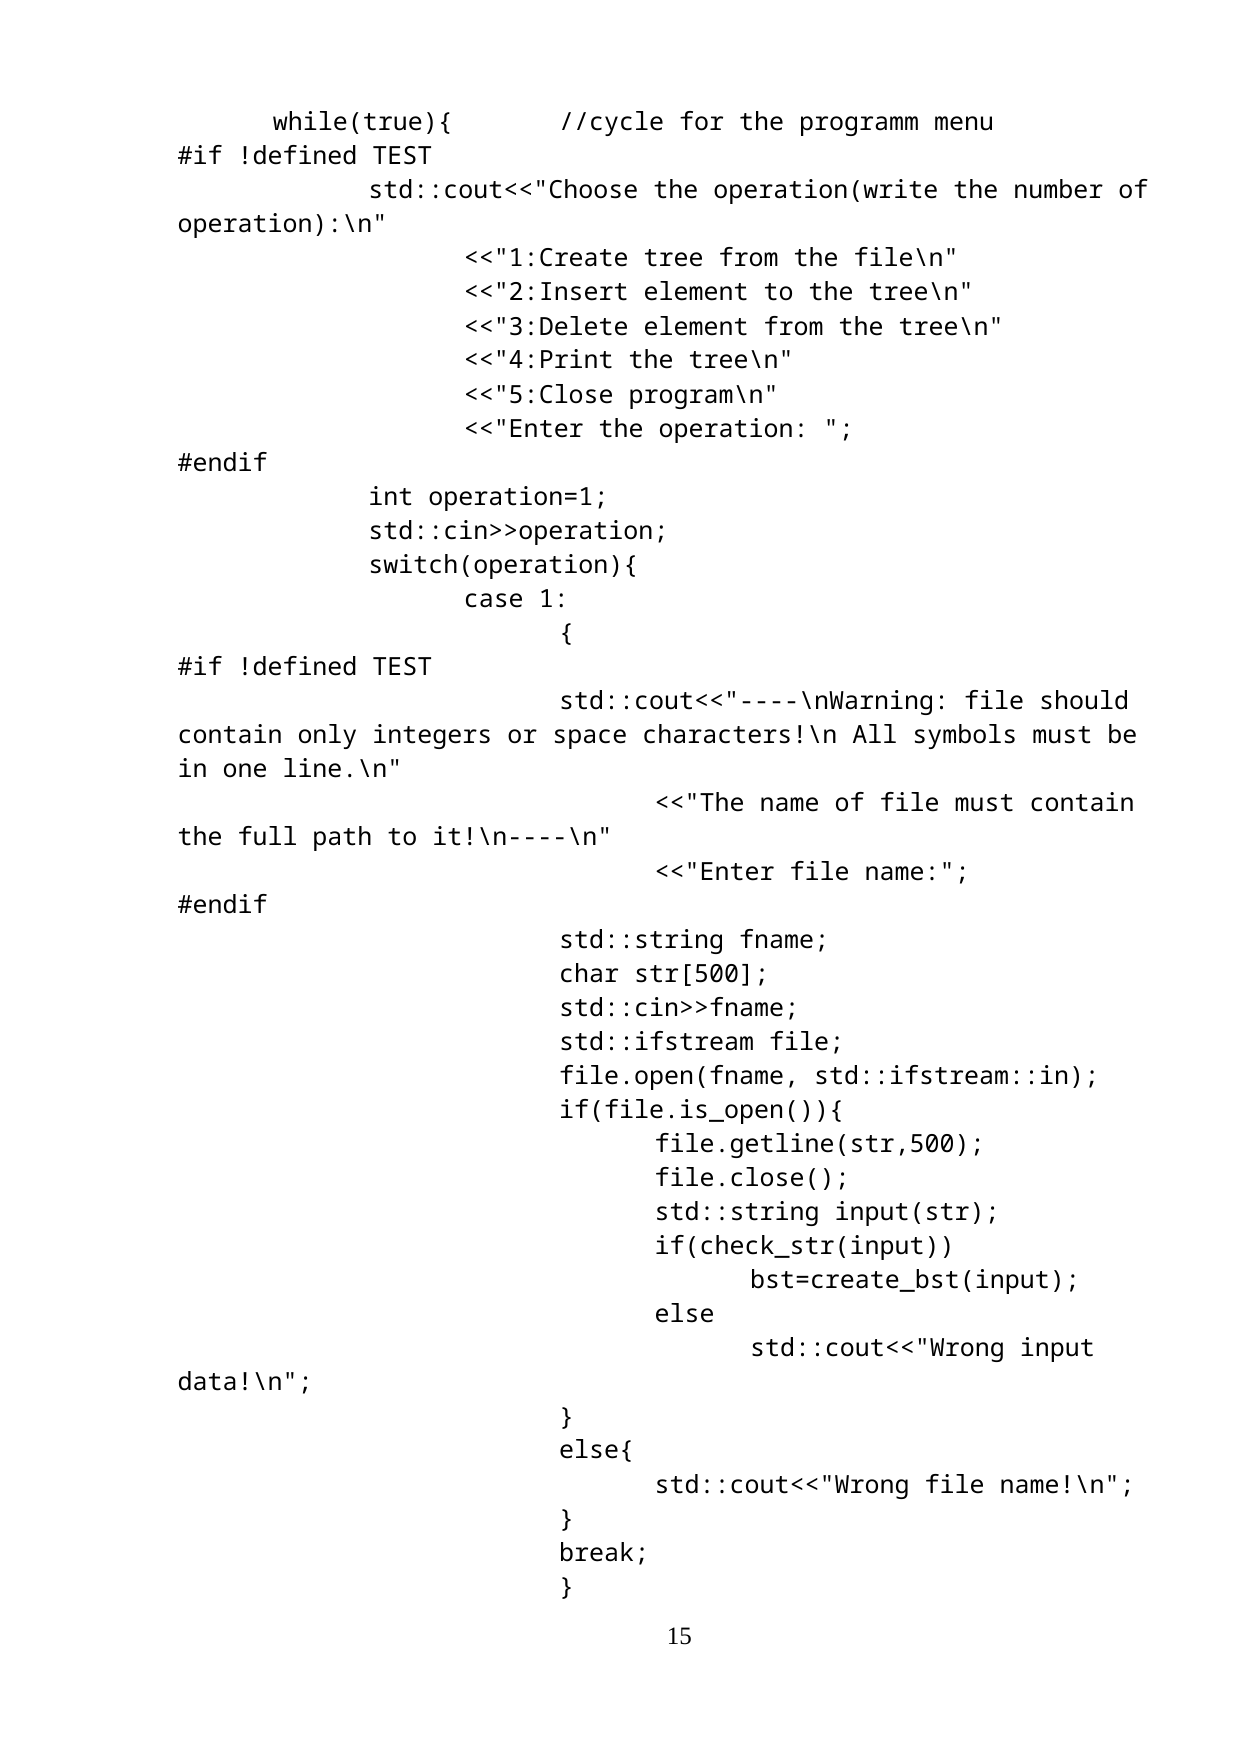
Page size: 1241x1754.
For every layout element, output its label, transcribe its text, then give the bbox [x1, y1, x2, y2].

text std::cin>>operation; [177, 512, 1181, 547]
text <<"1:Create tree from the file\n" [177, 240, 1181, 274]
text std::cout<<"----\nWarning: file should contain only integers or space characters!\n All symbols must be in one line.\n" [177, 683, 1181, 785]
text <<"2:Insert element to the tree\n" [177, 274, 1181, 308]
text if(check_str(input)) [177, 1228, 1181, 1262]
text <<"Enter file name:"; [177, 853, 1181, 887]
text file.close(); [177, 1160, 1181, 1194]
text break; [177, 1534, 1181, 1568]
text case 1: [177, 581, 1181, 615]
text file.open(fname, std::ifstream::in); [177, 1057, 1181, 1092]
text std::ifstream file; [177, 1023, 1181, 1057]
text if(file.is_open()){ [177, 1092, 1181, 1126]
text #endif [177, 444, 1181, 478]
text char str[500]; [177, 955, 1181, 989]
text <<"Enter the operation: "; [177, 410, 1181, 444]
text std::cout<<"Choose the operation(write the number of operation):\n" [177, 172, 1181, 240]
text <<"3:Delete element from the tree\n" [177, 308, 1181, 342]
text <<"4:Print the tree\n" [177, 342, 1181, 376]
text } [177, 1398, 1181, 1432]
text file.getline(str,500); [177, 1126, 1181, 1160]
text std::string input(str); [177, 1194, 1181, 1228]
text switch(operation){ [177, 547, 1181, 581]
text { [177, 615, 1181, 649]
text std::cout<<"Wrong file name!\n"; [177, 1466, 1181, 1500]
text <<"5:Close program\n" [177, 376, 1181, 410]
text std::cin>>fname; [177, 989, 1181, 1023]
text #endif [177, 887, 1181, 921]
text bst=create_bst(input); [177, 1262, 1181, 1296]
text int operation=1; [177, 478, 1181, 512]
text std::string fname; [177, 921, 1181, 955]
text #if !defined TEST [177, 649, 1181, 683]
text #if !defined TEST [177, 138, 1181, 172]
text while(true){ //cycle for the programm menu [177, 104, 1181, 138]
text std::cout<<"Wrong input data!\n"; [177, 1330, 1181, 1398]
text } [177, 1500, 1181, 1534]
text <<"The name of file must contain the full path to it!\n----\n" [177, 785, 1181, 853]
text else [177, 1296, 1181, 1330]
text } [177, 1568, 1181, 1602]
text else{ [177, 1432, 1181, 1466]
